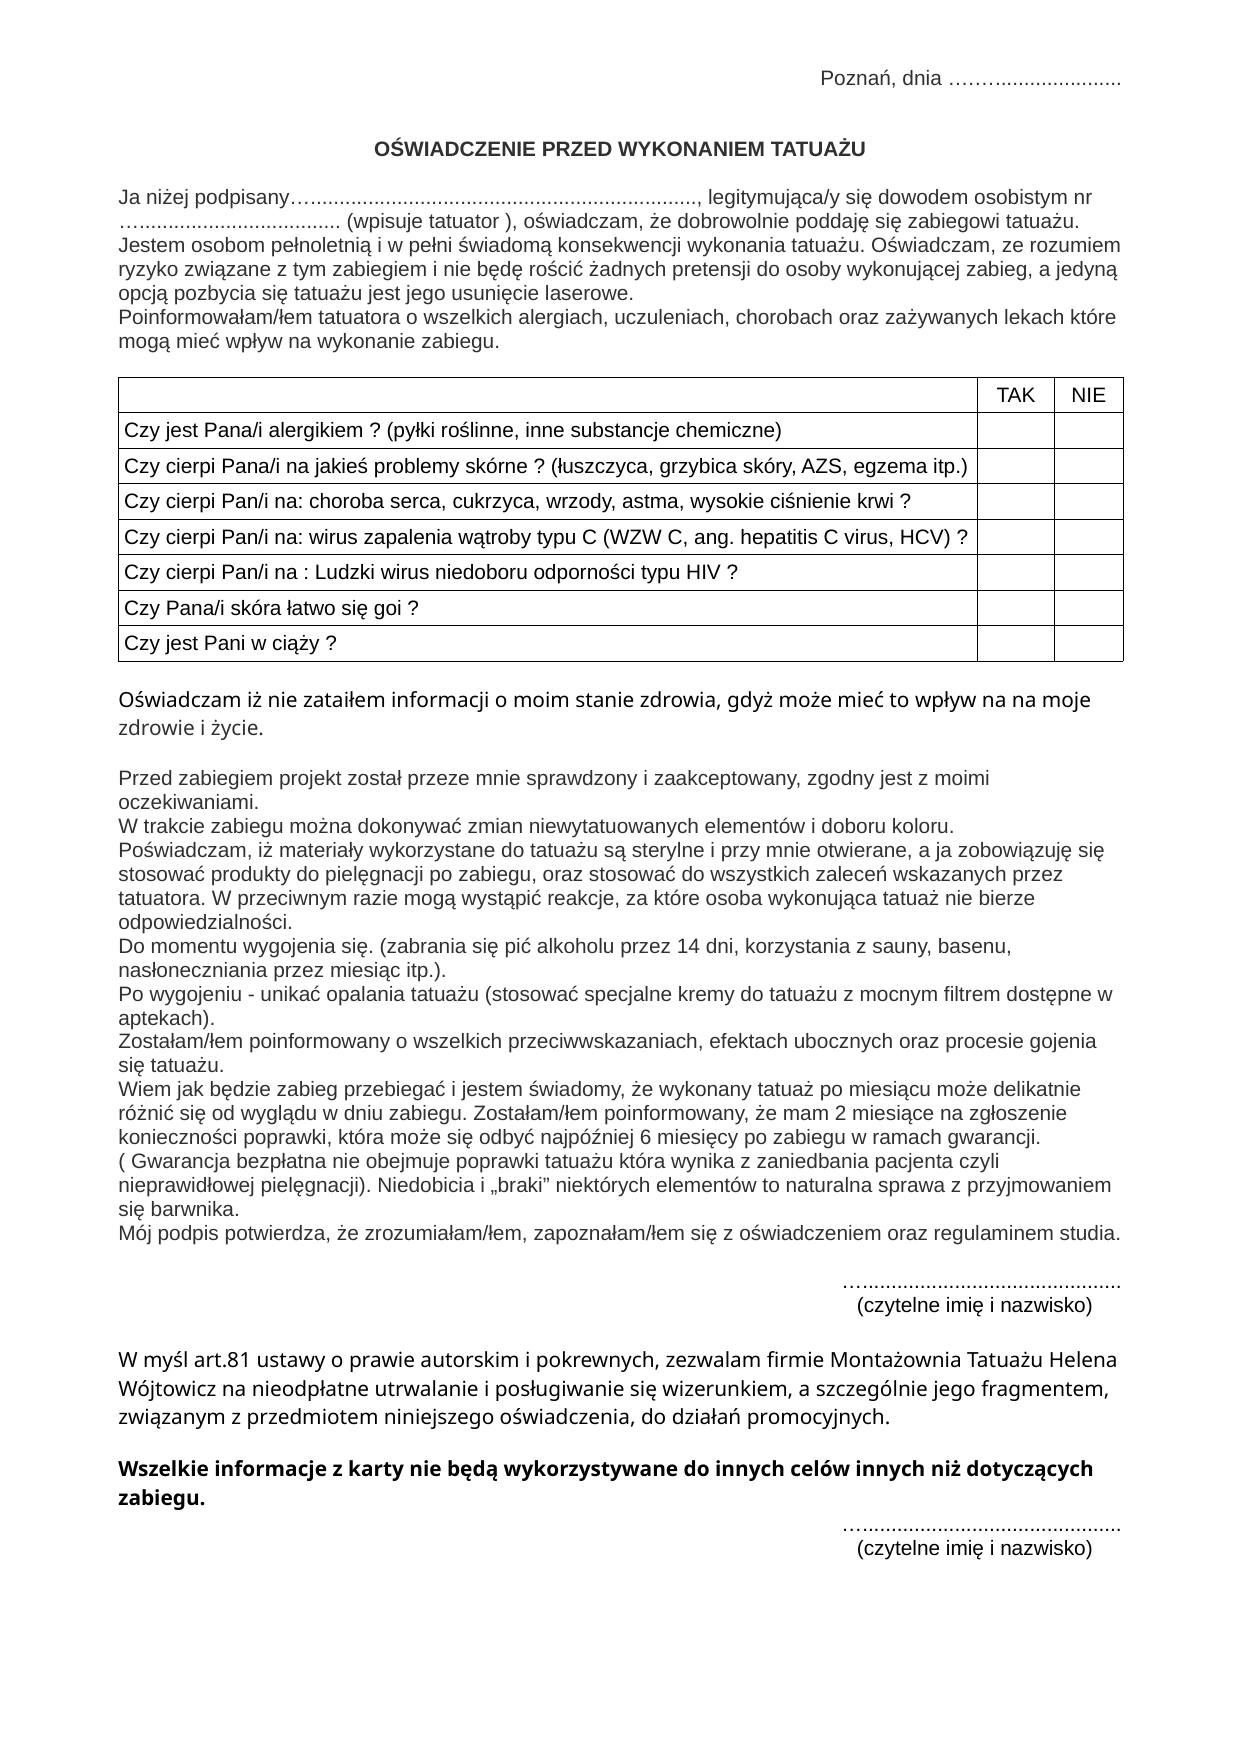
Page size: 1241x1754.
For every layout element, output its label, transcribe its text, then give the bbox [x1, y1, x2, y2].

table_cell [1055, 626, 1123, 661]
text W myśl art.81 ustawy o prawie autorskim i pokrewnych, zezwalam firmie Montażownia Tatuażu Helena Wójtowicz na nieodpłatne utrwalanie i posługiwanie się wizerunkiem, a szczególnie jego fragmentem, związanym z przedmiotem niniejszego oświadczenia, do działań promocyjnych. [118, 1345, 1122, 1431]
table_cell Czy jest Pani w ciąży ? [119, 626, 977, 661]
table_cell [978, 413, 1054, 448]
text (czytelne imię i nazwisko) [118, 1535, 1122, 1559]
table_cell Czy jest Pana/i alergikiem ? (pyłki roślinne, inne substancje chemiczne) [119, 413, 977, 448]
text Oświadczam iż nie zataiłem informacji o moim stanie zdrowia, gdyż może mieć to wpływ na na moje [118, 685, 1122, 713]
text zdrowie i życie. [118, 713, 1122, 742]
table_cell [978, 555, 1054, 590]
table_cell [1055, 520, 1123, 554]
text Poświadczam, iż materiały wykorzystane do tatuażu są sterylne i przy mnie otwierane, a ja zobowiązuję się stosować produkty do pielęgnacji po zabiegu, oraz stosować do wszystkich zaleceń wskazanych przez tatuatora. W przeciwnym razie mogą wystąpić reakcje, za które osoba wykonująca tatuaż nie bierze odpowiedzialności. [118, 838, 1122, 933]
text Wiem jak będzie zabieg przebiegać i jestem świadomy, że wykonany tatuaż po miesiącu może delikatnie różnić się od wyglądu w dniu zabiegu. Zostałam/łem poinformowany, że mam 2 miesiące na zgłoszenie konieczności poprawki, która może się odbyć najpóźniej 6 miesięcy po zabiegu w ramach gwarancji. ( Gwarancja bezpłatna nie obejmuje poprawki tatuażu która wynika z zaniedbania pacjenta czyli nieprawidłowej pielęgnacji). Niedobicia i „braki” niektórych elementów to naturalna sprawa z przyjmowaniem się barwnika. [118, 1077, 1122, 1221]
table_cell [1055, 449, 1123, 483]
text …............................................. [118, 1511, 1122, 1535]
text (czytelne imię i nazwisko) [118, 1293, 1122, 1317]
table_cell [1055, 484, 1123, 519]
table_cell Czy cierpi Pan/i na: wirus zapalenia wątroby typu C (WZW C, ang. hepatitis C virus, HCV) ? [119, 520, 977, 554]
table_cell [978, 626, 1054, 661]
table_header [119, 378, 977, 412]
table_cell Czy cierpi Pan/i na : Ludzki wirus niedoboru odporności typu HIV ? [119, 555, 977, 590]
text Poinformowałam/łem tatuatora o wszelkich alergiach, uczuleniach, chorobach oraz zażywanych lekach które mogą mieć wpływ na wykonanie zabiegu. [118, 305, 1122, 353]
table_cell [1055, 555, 1123, 590]
table_cell [978, 484, 1054, 519]
text Poznań, dnia ….…...................... [118, 65, 1122, 89]
text Po wygojeniu - unikać opalania tatuażu (stosować specjalne kremy do tatuażu z mocnym filtrem dostępne w aptekach). [118, 981, 1122, 1029]
text W trakcie zabiegu można dokonywać zmian niewytatuowanych elementów i doboru koloru. [118, 814, 1122, 838]
table_cell [978, 449, 1054, 483]
text Do momentu wygojenia się. (zabrania się pić alkoholu przez 14 dni, korzystania z sauny, basenu, nasłoneczniania przez miesiąc itp.). [118, 933, 1122, 981]
text OŚWIADCZENIE PRZED WYKONANIEM TATUAŻU [118, 137, 1122, 161]
table_header TAK [978, 378, 1054, 412]
table_cell Czy cierpi Pan/i na: choroba serca, cukrzyca, wrzody, astma, wysokie ciśnienie krwi ? [119, 484, 977, 519]
text Zostałam/łem poinformowany o wszelkich przeciwwskazaniach, efektach ubocznych oraz procesie gojenia się tatuażu. [118, 1029, 1122, 1077]
table_cell [1055, 591, 1123, 625]
table_cell [978, 591, 1054, 625]
table_cell [978, 520, 1054, 554]
table_cell Czy Pana/i skóra łatwo się goi ? [119, 591, 977, 625]
text Przed zabiegiem projekt został przeze mnie sprawdzony i zaakceptowany, zgodny jest z moimi oczekiwaniami. [118, 766, 1122, 814]
text Ja niżej podpisany…..................................................................., legitymująca/y się dowodem osobistym nr …................................... (wpisuje tatuator ), oświadczam, że dobrowolnie poddaję się zabiegowi tatuażu. Jestem osobom pełnoletnią i w pełni świadomą konsekwencji wykonania tatuażu. Oświadczam, ze rozumiem ryzyko związane z tym zabiegiem i nie będę rościć żadnych pretensji do osoby wykonującej zabieg, a jedyną opcją pozbycia się tatuażu jest jego usunięcie laserowe. [118, 185, 1122, 305]
table_cell [1055, 413, 1123, 448]
text …............................................. [118, 1269, 1122, 1293]
text Wszelkie informacje z karty nie będą wykorzystywane do innych celów innych niż dotyczących zabiegu. [118, 1454, 1122, 1511]
table_cell Czy cierpi Pana/i na jakieś problemy skórne ? (łuszczyca, grzybica skóry, AZS, egzema itp.) [119, 449, 977, 483]
table_header NIE [1055, 378, 1123, 412]
text Mój podpis potwierdza, że zrozumiałam/łem, zapoznałam/łem się z oświadczeniem oraz regulaminem studia. [118, 1221, 1122, 1245]
